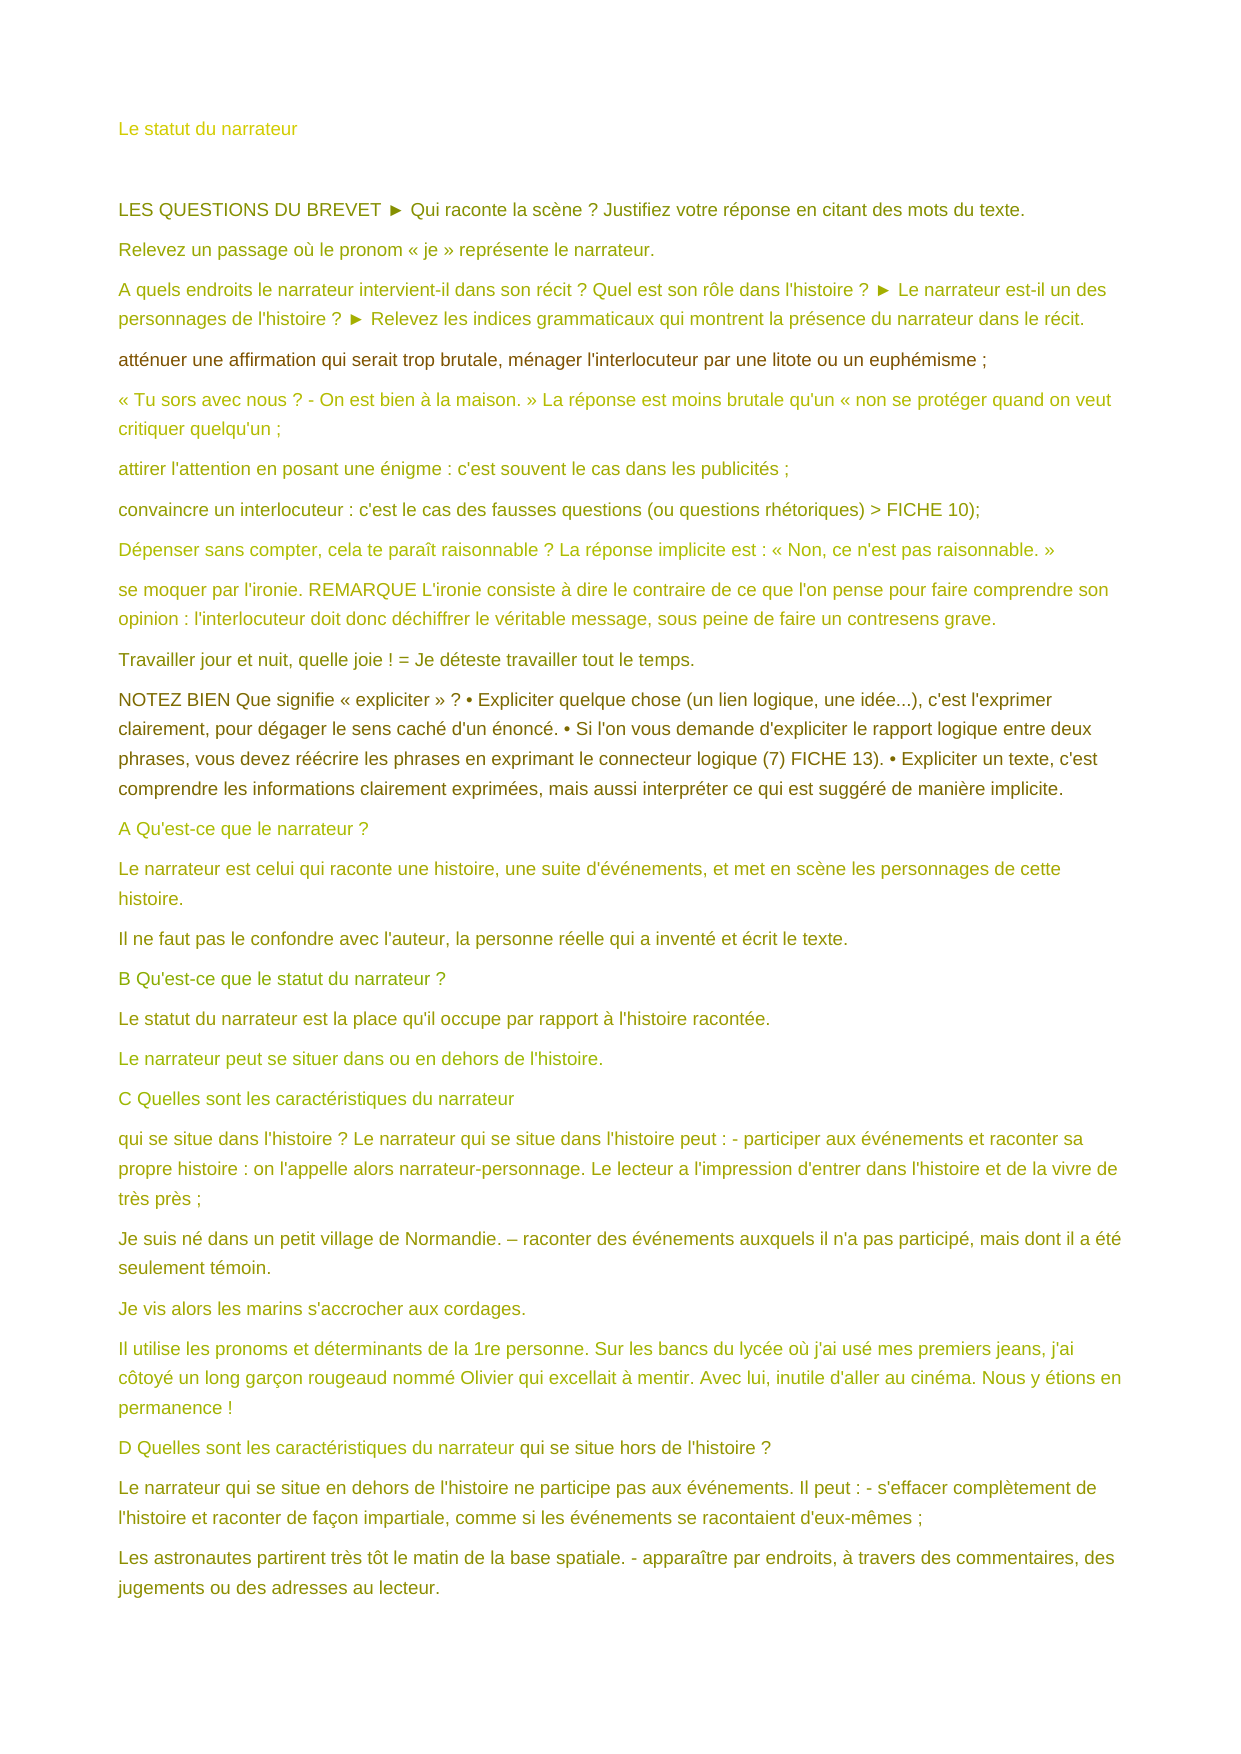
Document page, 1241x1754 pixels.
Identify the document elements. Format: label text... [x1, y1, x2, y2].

text attirer l'attention en posant une énigme : c'est souvent le cas dans les publicités ; [118, 458, 1122, 480]
text Le narrateur est celui qui raconte une histoire, une suite d'événements, et met en scène les personnages de cette histoire. [118, 858, 1122, 909]
text Les astronautes partirent très tôt le matin de la base spatiale. - apparaître par endroits, à travers des commentaires, des jugements ou des adresses au lecteur. [118, 1547, 1122, 1598]
text LES QUESTIONS DU BREVET ► Qui raconte la scène ? Justifiez votre réponse en citant des mots du texte. [118, 198, 1122, 220]
text Le statut du narrateur est la place qu'il occupe par rapport à l'histoire racontée. [118, 1008, 1122, 1029]
text convaincre un interlocuteur : c'est le cas des fausses questions (ou questions rhétoriques) > FICHE 10); [118, 498, 1122, 520]
text Relevez un passage où le pronom « je » représente le narrateur. [118, 238, 1122, 260]
text A Qu'est-ce que le narrateur ? [118, 818, 1122, 839]
text Le statut du narrateur [118, 118, 1122, 140]
text « Tu sors avec nous ? - On est bien à la maison. » La réponse est moins brutale qu'un « non se protéger quand on veut critiquer quelqu'un ; [118, 388, 1122, 440]
text Dépenser sans compter, cela te paraît raisonnable ? La réponse implicite est : « Non, ce n'est pas raisonnable. » [118, 538, 1122, 560]
text Je vis alors les marins s'accrocher aux cordages. [118, 1297, 1122, 1319]
text qui se situe dans l'histoire ? Le narrateur qui se situe dans l'histoire peut : - participer aux événements et raconter sa propre histoire : on l'appelle alors narrateur-personnage. Le lecteur a l'impression d'entrer dans l'histoire et de la vivre de très près ; [118, 1128, 1122, 1209]
text A quels endroits le narrateur intervient-il dans son récit ? Quel est son rôle dans l'histoire ? ► Le narrateur est-il un des personnages de l'histoire ? ► Relevez les indices grammaticaux qui montrent la présence du narrateur dans le récit. [118, 278, 1122, 330]
text Le narrateur peut se situer dans ou en dehors de l'histoire. [118, 1048, 1122, 1069]
text B Qu'est-ce que le statut du narrateur ? [118, 968, 1122, 989]
text C Quelles sont les caractéristiques du narrateur [118, 1088, 1122, 1109]
text Je suis né dans un petit village de Normandie. – raconter des événements auxquels il n'a pas participé, mais dont il a été seulement témoin. [118, 1227, 1122, 1279]
text D Quelles sont les caractéristiques du narrateur qui se situe hors de l'histoire ? [118, 1437, 1122, 1458]
text atténuer une affirmation qui serait trop brutale, ménager l'interlocuteur par une litote ou un euphémisme ; [118, 348, 1122, 370]
text Il ne faut pas le confondre avec l'auteur, la personne réelle qui a inventé et écrit le texte. [118, 927, 1122, 949]
text Travailler jour et nuit, quelle joie ! = Je déteste travailler tout le temps. [118, 648, 1122, 670]
text Le narrateur qui se situe en dehors de l'histoire ne participe pas aux événements. Il peut : - s'effacer complètement de l'histoire et raconter de façon impartiale, comme si les événements se racontaient d'eux-mêmes ; [118, 1477, 1122, 1528]
text se moquer par l'ironie. REMARQUE L'ironie consiste à dire le contraire de ce que l'on pense pour faire comprendre son opinion : l'interlocuteur doit donc déchiffrer le véritable message, sous peine de faire un contresens grave. [118, 578, 1122, 630]
text Il utilise les pronoms et déterminants de la 1re personne. Sur les bancs du lycée où j'ai usé mes premiers jeans, j'ai côtoyé un long garçon rougeaud nommé Olivier qui excellait à mentir. Avec lui, inutile d'aller au cinéma. Nous y étions en permanence ! [118, 1337, 1122, 1418]
text NOTEZ BIEN Que signifie « expliciter » ? • Expliciter quelque chose (un lien logique, une idée...), c'est l'exprimer clairement, pour dégager le sens caché d'un énoncé. • Si l'on vous demande d'expliciter le rapport logique entre deux phrases, vous devez réécrire les phrases en exprimant le connecteur logique (7) FICHE 13). • Expliciter un texte, c'est comprendre les informations clairement exprimées, mais aussi interpréter ce qui est suggéré de manière implicite. [118, 688, 1122, 799]
